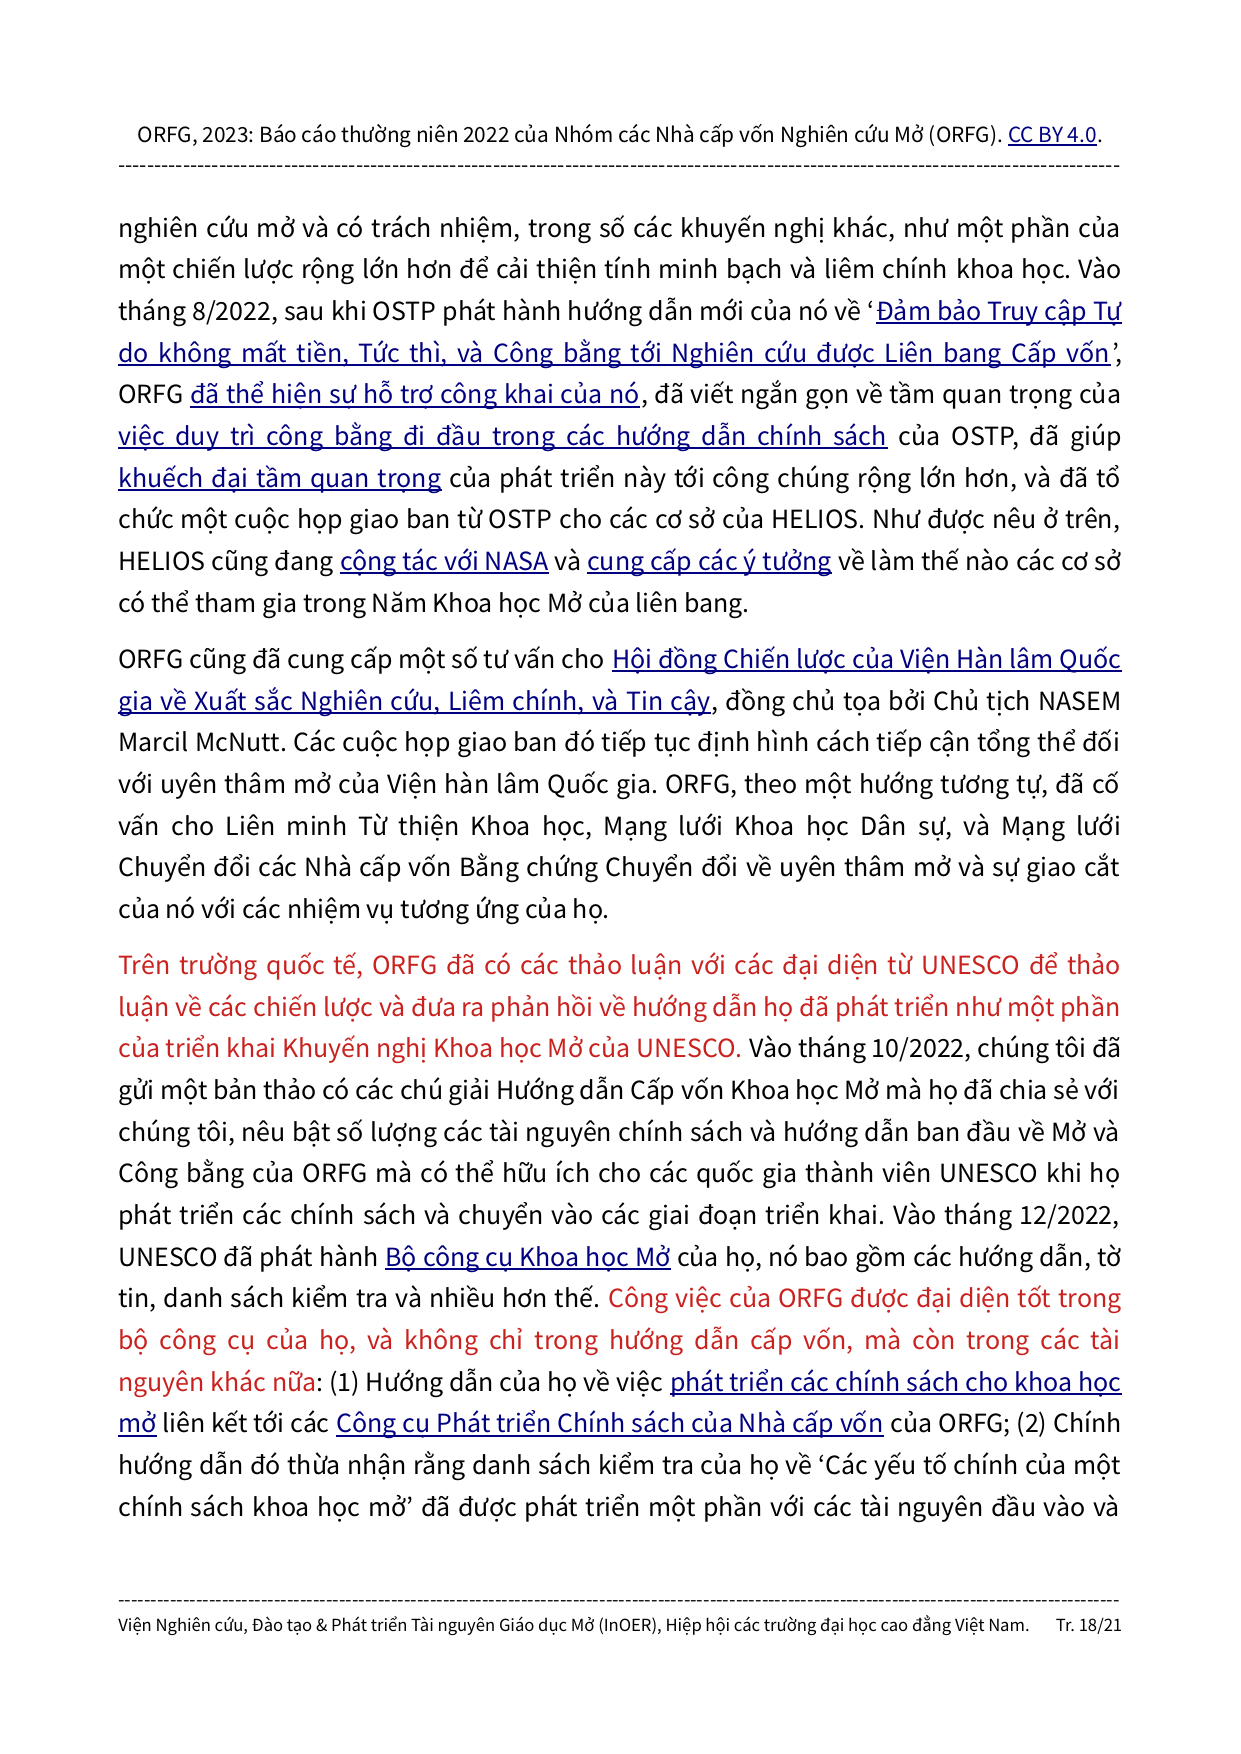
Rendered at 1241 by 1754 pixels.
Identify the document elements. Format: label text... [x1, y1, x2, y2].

text nghiên cứu mở và có trách nhiệm, trong số các khuyến nghị khác, như một phần của một chiến lược rộng lớn hơn để cải thiện tính minh bạch và liêm chính khoa học. Vào tháng 8/2022, sau khi OSTP phát hành hướng dẫn mới của nó về ‘Đảm bảo Truy cập Tự do không mất tiền, Tức thì, và Công bằng tới Nghiên cứu được Liên bang Cấp vốn’, ORFG đã thể hiện sự hỗ trợ công khai của nó, đã viết ngắn gọn về tầm quan trọng của việc duy trì công bằng đi đầu trong các hướng dẫn chính sách của OSTP, đã giúp khuếch đại tầm quan trọng của phát triển này tới công chúng rộng lớn hơn, và đã tổ chức một cuộc họp giao ban từ OSTP cho các cơ sở của HELIOS. Như được nêu ở trên, HELIOS cũng đang cộng tác với NASA và cung cấp các ý tưởng về làm thế nào các cơ sở có thể tham gia trong Năm Khoa học Mở của liên bang. [118, 208, 1122, 619]
text ORFG cũng đã cung cấp một số tư vấn cho Hội đồng Chiến lược của Viện Hàn lâm Quốc gia về Xuất sắc Nghiên cứu, Liêm chính, và Tin cậy, đồng chủ tọa bởi Chủ tịch NASEM Marcil McNutt. Các cuộc họp giao ban đó tiếp tục định hình cách tiếp cận tổng thể đối với uyên thâm mở của Viện hàn lâm Quốc gia. ORFG, theo một hướng tương tự, đã cố vấn cho Liên minh Từ thiện Khoa học, Mạng lưới Khoa học Dân sự, và Mạng lưới Chuyển đổi các Nhà cấp vốn Bằng chứng Chuyển đổi về uyên thâm mở và sự giao cắt của nó với các nhiệm vụ tương ứng của họ. [118, 639, 1122, 926]
text Trên trường quốc tế, ORFG đã có các thảo luận với các đại diện từ UNESCO để thảo luận về các chiến lược và đưa ra phản hồi về hướng dẫn họ đã phát triển như một phần của triển khai Khuyến nghị Khoa học Mở của UNESCO. Vào tháng 10/2022, chúng tôi đã gửi một bản thảo có các chú giải Hướng dẫn Cấp vốn Khoa học Mở mà họ đã chia sẻ với chúng tôi, nêu bật số lượng các tài nguyên chính sách và hướng dẫn ban đầu về Mở và Công bằng của ORFG mà có thể hữu ích cho các quốc gia thành viên UNESCO khi họ phát triển các chính sách và chuyển vào các giai đoạn triển khai. Vào tháng 12/2022, UNESCO đã phát hành Bộ công cụ Khoa học Mở của họ, nó bao gồm các hướng dẫn, tờ tin, danh sách kiểm tra và nhiều hơn thế. Công việc của ORFG được đại diện tốt trong bộ công cụ của họ, và không chỉ trong hướng dẫn cấp vốn, mà còn trong các tài nguyên khác nữa: (1) Hướng dẫn của họ về việc phát triển các chính sách cho khoa học mở liên kết tới các Công cụ Phát triển Chính sách của Nhà cấp vốn của ORFG; (2) Chính hướng dẫn đó thừa nhận rằng danh sách kiểm tra của họ về ‘Các yếu tố chính của một chính sách khoa học mở’ đã được phát triển một phần với các tài nguyên đầu vào và [118, 946, 1122, 1523]
